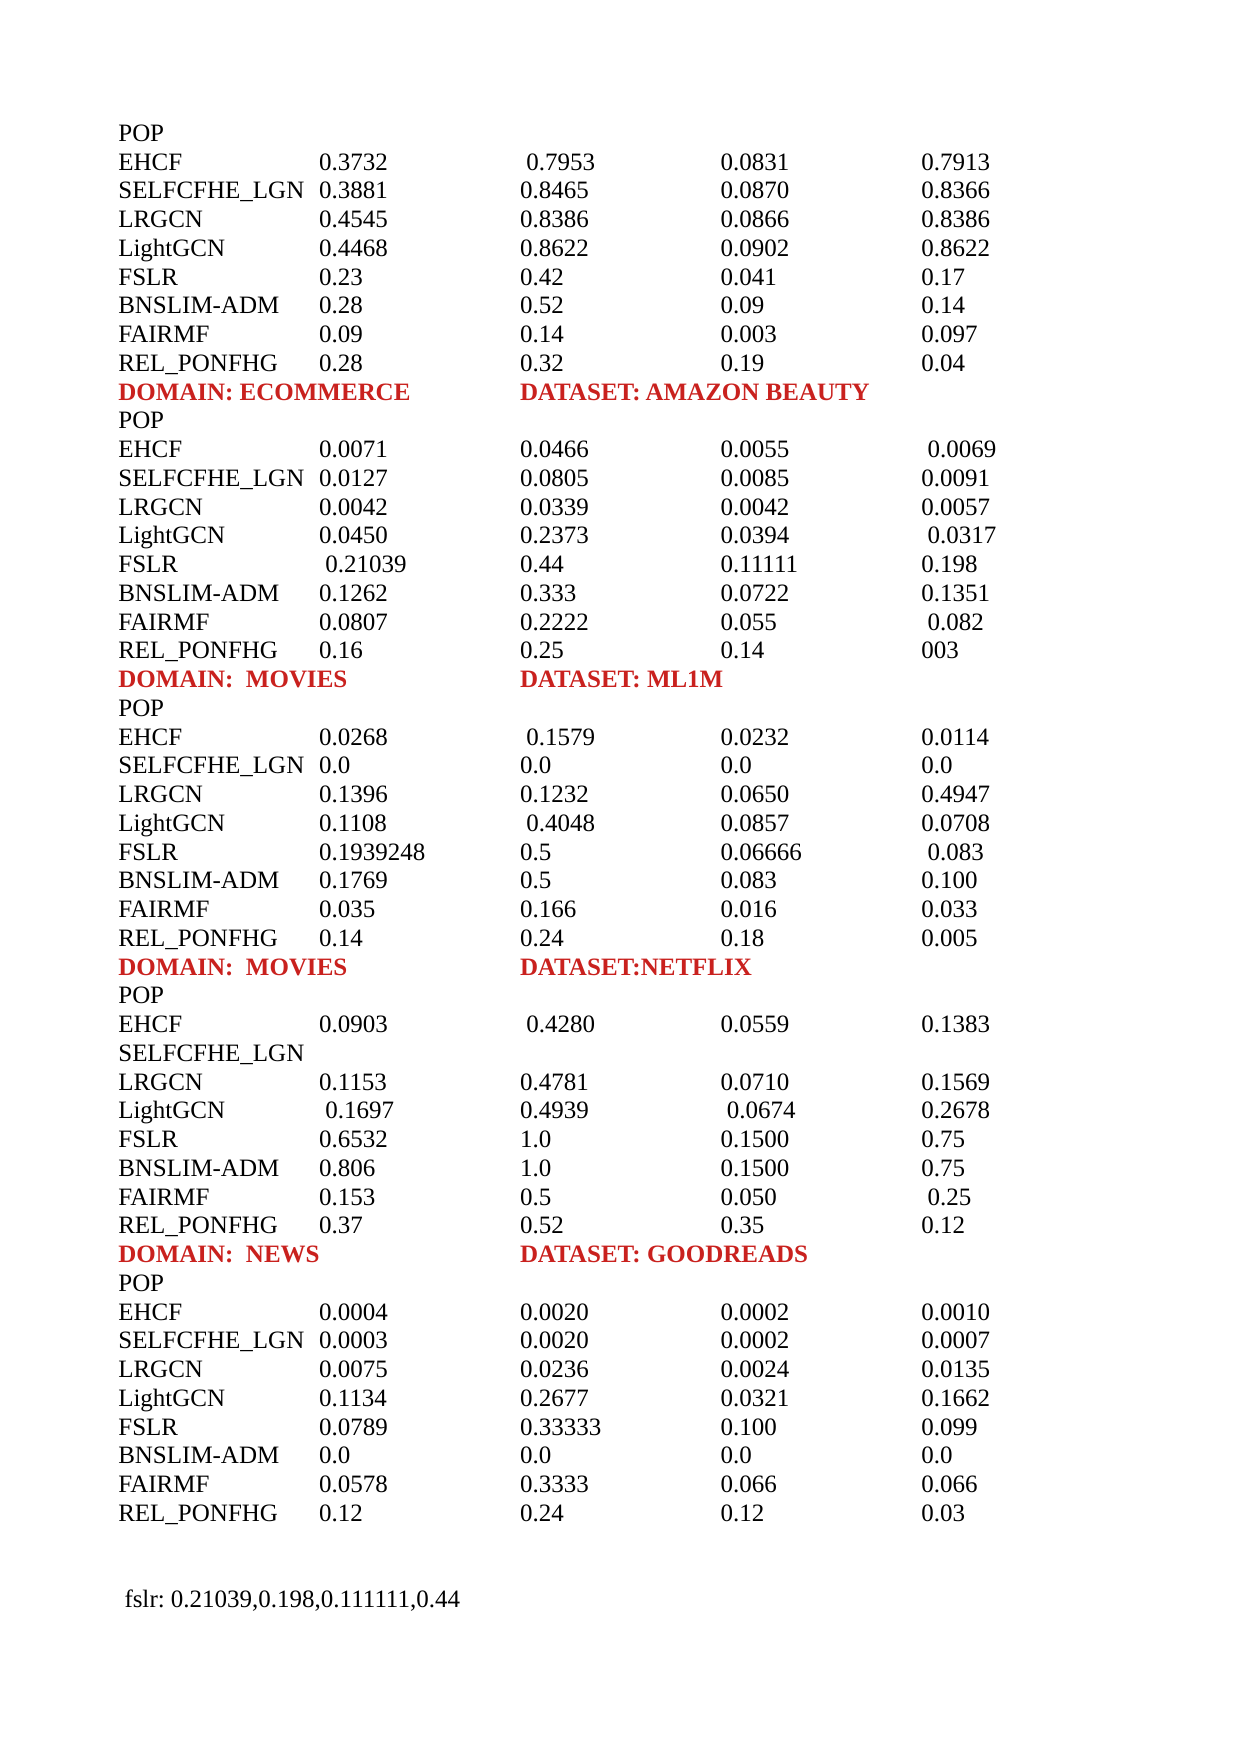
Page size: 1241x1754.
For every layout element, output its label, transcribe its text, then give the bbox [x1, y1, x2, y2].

table_cell [520, 981, 720, 1009]
table_cell 0.0020 [520, 1297, 720, 1326]
table_cell 0.19 [720, 348, 921, 377]
table_cell SELFCFHE_LGN [118, 751, 319, 779]
table_cell 0.0042 [319, 492, 520, 521]
table_cell 0.1351 [921, 578, 1122, 607]
table_cell 0.083 [720, 866, 921, 894]
table_cell FSLR [118, 549, 319, 578]
table_cell 0.0057 [921, 492, 1122, 521]
table_cell 0.17 [921, 262, 1122, 291]
table_cell 0.0127 [319, 463, 520, 492]
table_cell 0.0831 [720, 147, 921, 176]
table_cell EHCF [118, 1009, 319, 1038]
table_cell [720, 1527, 921, 1556]
table_cell EHCF [118, 1297, 319, 1326]
table_cell 0.0042 [720, 492, 921, 521]
table_cell [720, 406, 921, 434]
table_cell 0.033 [921, 894, 1122, 923]
table_cell 0.11111 [720, 549, 921, 578]
table_cell 0.0805 [520, 463, 720, 492]
table_cell LightGCN [118, 808, 319, 837]
table_cell 0.6532 [319, 1124, 520, 1153]
table_cell 0.75 [921, 1153, 1122, 1182]
table_cell 0.0394 [720, 521, 921, 549]
table_cell 0.083 [921, 837, 1122, 866]
table_cell POP [118, 693, 319, 722]
table_cell 0.0071 [319, 434, 520, 463]
table_cell 0.23 [319, 262, 520, 291]
table_cell 0.0 [720, 751, 921, 779]
table_cell 0.0 [720, 1441, 921, 1469]
table_cell [118, 1527, 319, 1556]
table_cell 0.0075 [319, 1354, 520, 1383]
table_cell REL_PONFHG [118, 1211, 319, 1239]
table_cell 0.0069 [921, 434, 1122, 463]
table_cell 0.1153 [319, 1067, 520, 1096]
table_cell [319, 981, 520, 1009]
table_cell 0.4468 [319, 233, 520, 262]
table_cell 0.0135 [921, 1354, 1122, 1383]
table_cell BNSLIM-ADM [118, 291, 319, 319]
table_cell 0.3333 [520, 1469, 720, 1498]
table_cell [520, 1268, 720, 1297]
table_cell 0.24 [520, 923, 720, 952]
table_cell 0.082 [921, 607, 1122, 636]
table_cell 0.0710 [720, 1067, 921, 1096]
table_cell [319, 1268, 520, 1297]
table_cell POP [118, 118, 319, 147]
table_cell 0.0789 [319, 1412, 520, 1441]
table_cell DOMAIN: ECOMMERCE [118, 377, 520, 406]
table_cell 0.75 [921, 1124, 1122, 1153]
table_cell 0.333 [520, 578, 720, 607]
table_cell [921, 1527, 1122, 1556]
table_cell 0.7953 [520, 147, 720, 176]
table_cell 0.0339 [520, 492, 720, 521]
table_cell 0.12 [921, 1211, 1122, 1239]
table_cell 0.03 [921, 1498, 1122, 1527]
table_cell [921, 406, 1122, 434]
table_cell 0.1500 [720, 1153, 921, 1182]
table_cell 0.14 [520, 319, 720, 348]
table_cell 0.2677 [520, 1383, 720, 1412]
table_cell LightGCN [118, 233, 319, 262]
table_cell 0.100 [720, 1412, 921, 1441]
table_cell REL_PONFHG [118, 636, 319, 664]
table_cell SELFCFHE_LGN [118, 176, 319, 204]
table_cell 0.1769 [319, 866, 520, 894]
table_cell [921, 1556, 1122, 1584]
table_cell 0.0 [319, 1441, 520, 1469]
table_cell 0.52 [520, 291, 720, 319]
table_cell 0.1569 [921, 1067, 1122, 1096]
table_cell 0.2222 [520, 607, 720, 636]
table_cell 0.14 [921, 291, 1122, 319]
table_cell FAIRMF [118, 319, 319, 348]
table_cell 0.099 [921, 1412, 1122, 1441]
table_cell 0.16 [319, 636, 520, 664]
table_cell 0.7913 [921, 147, 1122, 176]
table_cell [520, 406, 720, 434]
table_cell [520, 693, 720, 722]
table_cell FSLR [118, 262, 319, 291]
table_cell 0.0091 [921, 463, 1122, 492]
table_cell 0.12 [319, 1498, 520, 1527]
table_cell [319, 406, 520, 434]
table_cell 0.0902 [720, 233, 921, 262]
table_cell REL_PONFHG [118, 923, 319, 952]
table_cell 0.28 [319, 348, 520, 377]
table_cell 0.3881 [319, 176, 520, 204]
table_cell [319, 693, 520, 722]
table_cell 0.0674 [720, 1096, 921, 1124]
table_cell 0.0024 [720, 1354, 921, 1383]
table_cell 0.0004 [319, 1297, 520, 1326]
table_cell SELFCFHE_LGN [118, 1326, 319, 1354]
table_cell 0.4781 [520, 1067, 720, 1096]
table_cell 0.0003 [319, 1326, 520, 1354]
table_cell 0.12 [720, 1498, 921, 1527]
table_cell 0.8622 [921, 233, 1122, 262]
table_cell FAIRMF [118, 1469, 319, 1498]
table_cell 0.52 [520, 1211, 720, 1239]
table_cell 0.066 [720, 1469, 921, 1498]
table_cell 0.1108 [319, 808, 520, 837]
table_cell 0.06666 [720, 837, 921, 866]
table_cell [520, 118, 720, 147]
table_cell 0.1662 [921, 1383, 1122, 1412]
table_cell 0.0 [319, 751, 520, 779]
table_cell 0.04 [921, 348, 1122, 377]
table_cell 0.09 [319, 319, 520, 348]
table_cell 0.1697 [319, 1096, 520, 1124]
table_cell 0.050 [720, 1182, 921, 1211]
table_cell 0.3732 [319, 147, 520, 176]
table_cell 0.1262 [319, 578, 520, 607]
table_cell FAIRMF [118, 1182, 319, 1211]
table_cell [319, 1527, 520, 1556]
table_cell [319, 118, 520, 147]
table_cell 0.4280 [520, 1009, 720, 1038]
table_cell 0.1939248 [319, 837, 520, 866]
table_cell 0.09 [720, 291, 921, 319]
table_cell FAIRMF [118, 607, 319, 636]
table_cell 0.005 [921, 923, 1122, 952]
table_cell 0.0870 [720, 176, 921, 204]
table_cell 0.25 [921, 1182, 1122, 1211]
text fslr: 0.21039,0.198,0.111111,0.44 [118, 1584, 1122, 1613]
table_cell 0.0 [921, 1441, 1122, 1469]
table_cell 0.041 [720, 262, 921, 291]
table_cell [720, 693, 921, 722]
table_cell 0.0466 [520, 434, 720, 463]
table_cell 0.0055 [720, 434, 921, 463]
table_cell 0.0708 [921, 808, 1122, 837]
table_cell LRGCN [118, 1067, 319, 1096]
table_cell DOMAIN: NEWS [118, 1239, 520, 1268]
table_cell [520, 1038, 720, 1067]
table_cell 0.1579 [520, 722, 720, 751]
table_cell 003 [921, 636, 1122, 664]
table_cell LRGCN [118, 492, 319, 521]
table_cell 0.4545 [319, 204, 520, 233]
table_cell [520, 1527, 720, 1556]
table_cell 0.4947 [921, 779, 1122, 808]
table_cell DATASET: ML1M [520, 664, 1122, 693]
table_cell 0.198 [921, 549, 1122, 578]
table_cell 0.1500 [720, 1124, 921, 1153]
table_cell 1.0 [520, 1153, 720, 1182]
table_cell POP [118, 1268, 319, 1297]
table_cell LightGCN [118, 1096, 319, 1124]
table_cell [921, 118, 1122, 147]
table_cell 0.0 [520, 1441, 720, 1469]
table_cell 0.5 [520, 837, 720, 866]
table_cell 0.8622 [520, 233, 720, 262]
table_cell 0.32 [520, 348, 720, 377]
table_cell 0.0002 [720, 1326, 921, 1354]
table_cell BNSLIM-ADM [118, 866, 319, 894]
table_cell 0.2678 [921, 1096, 1122, 1124]
table_cell SELFCFHE_LGN [118, 1038, 319, 1067]
table_cell [319, 1038, 520, 1067]
table_cell 0.14 [319, 923, 520, 952]
table_cell [921, 1268, 1122, 1297]
table_cell 0.0450 [319, 521, 520, 549]
table_cell DOMAIN: MOVIES [118, 664, 520, 693]
table_cell 0.016 [720, 894, 921, 923]
table_cell LRGCN [118, 204, 319, 233]
table_cell 0.0 [520, 751, 720, 779]
table_cell BNSLIM-ADM [118, 1441, 319, 1469]
table_cell 0.1396 [319, 779, 520, 808]
table_cell LRGCN [118, 779, 319, 808]
table_cell 0.14 [720, 636, 921, 664]
table_cell 0.8366 [921, 176, 1122, 204]
table_cell 0.0020 [520, 1326, 720, 1354]
table_cell 0.0236 [520, 1354, 720, 1383]
table_cell LightGCN [118, 1383, 319, 1412]
table_cell SELFCFHE_LGN [118, 463, 319, 492]
table_cell 0.0268 [319, 722, 520, 751]
table_cell [319, 1556, 520, 1584]
table_cell 0.1134 [319, 1383, 520, 1412]
table_cell 0.24 [520, 1498, 720, 1527]
table_cell [921, 1038, 1122, 1067]
table_cell 0.25 [520, 636, 720, 664]
table_cell 0.0010 [921, 1297, 1122, 1326]
table_cell FSLR [118, 1412, 319, 1441]
table_cell 0.0722 [720, 578, 921, 607]
table_cell LightGCN [118, 521, 319, 549]
table_cell [720, 981, 921, 1009]
table_cell 0.0321 [720, 1383, 921, 1412]
table_cell [921, 693, 1122, 722]
table_cell 0.28 [319, 291, 520, 319]
table_cell 0.42 [520, 262, 720, 291]
table_cell 0.0114 [921, 722, 1122, 751]
table_cell DATASET:NETFLIX [520, 952, 1122, 981]
table_cell 0.0857 [720, 808, 921, 837]
table_cell 0.153 [319, 1182, 520, 1211]
table_cell 0.0866 [720, 204, 921, 233]
table_cell FAIRMF [118, 894, 319, 923]
table_cell EHCF [118, 147, 319, 176]
table_cell 0.066 [921, 1469, 1122, 1498]
table_cell 0.8386 [921, 204, 1122, 233]
table_cell EHCF [118, 722, 319, 751]
table_cell 0.100 [921, 866, 1122, 894]
table_cell 0.44 [520, 549, 720, 578]
table_cell POP [118, 406, 319, 434]
table_cell 0.4048 [520, 808, 720, 837]
table_cell [520, 1556, 720, 1584]
table_cell 0.8386 [520, 204, 720, 233]
table_cell 0.1383 [921, 1009, 1122, 1038]
table_cell 0.0807 [319, 607, 520, 636]
table_cell 0.1232 [520, 779, 720, 808]
table_cell 1.0 [520, 1124, 720, 1153]
table_cell DOMAIN: MOVIES [118, 952, 520, 981]
table_cell 0.0578 [319, 1469, 520, 1498]
table_cell 0.21039 [319, 549, 520, 578]
table_cell 0.166 [520, 894, 720, 923]
table_cell [720, 1038, 921, 1067]
table_cell 0.0903 [319, 1009, 520, 1038]
table_cell [720, 1268, 921, 1297]
table_cell 0.0559 [720, 1009, 921, 1038]
table_cell 0.806 [319, 1153, 520, 1182]
table_cell [720, 118, 921, 147]
table_cell 0.035 [319, 894, 520, 923]
table_cell FSLR [118, 1124, 319, 1153]
table_cell 0.0317 [921, 521, 1122, 549]
table_cell [118, 1556, 319, 1584]
table_cell 0.0085 [720, 463, 921, 492]
table_cell 0.18 [720, 923, 921, 952]
table_cell 0.0 [921, 751, 1122, 779]
table_cell DATASET: GOODREADS [520, 1239, 1122, 1268]
table_cell FSLR [118, 837, 319, 866]
table_cell POP [118, 981, 319, 1009]
table_cell 0.2373 [520, 521, 720, 549]
table_cell DATASET: AMAZON BEAUTY [520, 377, 1122, 406]
table_cell 0.5 [520, 1182, 720, 1211]
table_cell 0.4939 [520, 1096, 720, 1124]
table_cell 0.8465 [520, 176, 720, 204]
table_cell 0.0007 [921, 1326, 1122, 1354]
table_cell 0.0232 [720, 722, 921, 751]
table_cell EHCF [118, 434, 319, 463]
table_cell BNSLIM-ADM [118, 578, 319, 607]
table_cell 0.37 [319, 1211, 520, 1239]
table_cell REL_PONFHG [118, 348, 319, 377]
table_cell BNSLIM-ADM [118, 1153, 319, 1182]
table_cell 0.0002 [720, 1297, 921, 1326]
table_cell REL_PONFHG [118, 1498, 319, 1527]
table_cell LRGCN [118, 1354, 319, 1383]
table_cell 0.5 [520, 866, 720, 894]
table_cell [720, 1556, 921, 1584]
table_cell 0.33333 [520, 1412, 720, 1441]
table_cell 0.055 [720, 607, 921, 636]
table_cell [921, 981, 1122, 1009]
table_cell 0.0650 [720, 779, 921, 808]
table_cell 0.003 [720, 319, 921, 348]
table_cell 0.097 [921, 319, 1122, 348]
table_cell 0.35 [720, 1211, 921, 1239]
